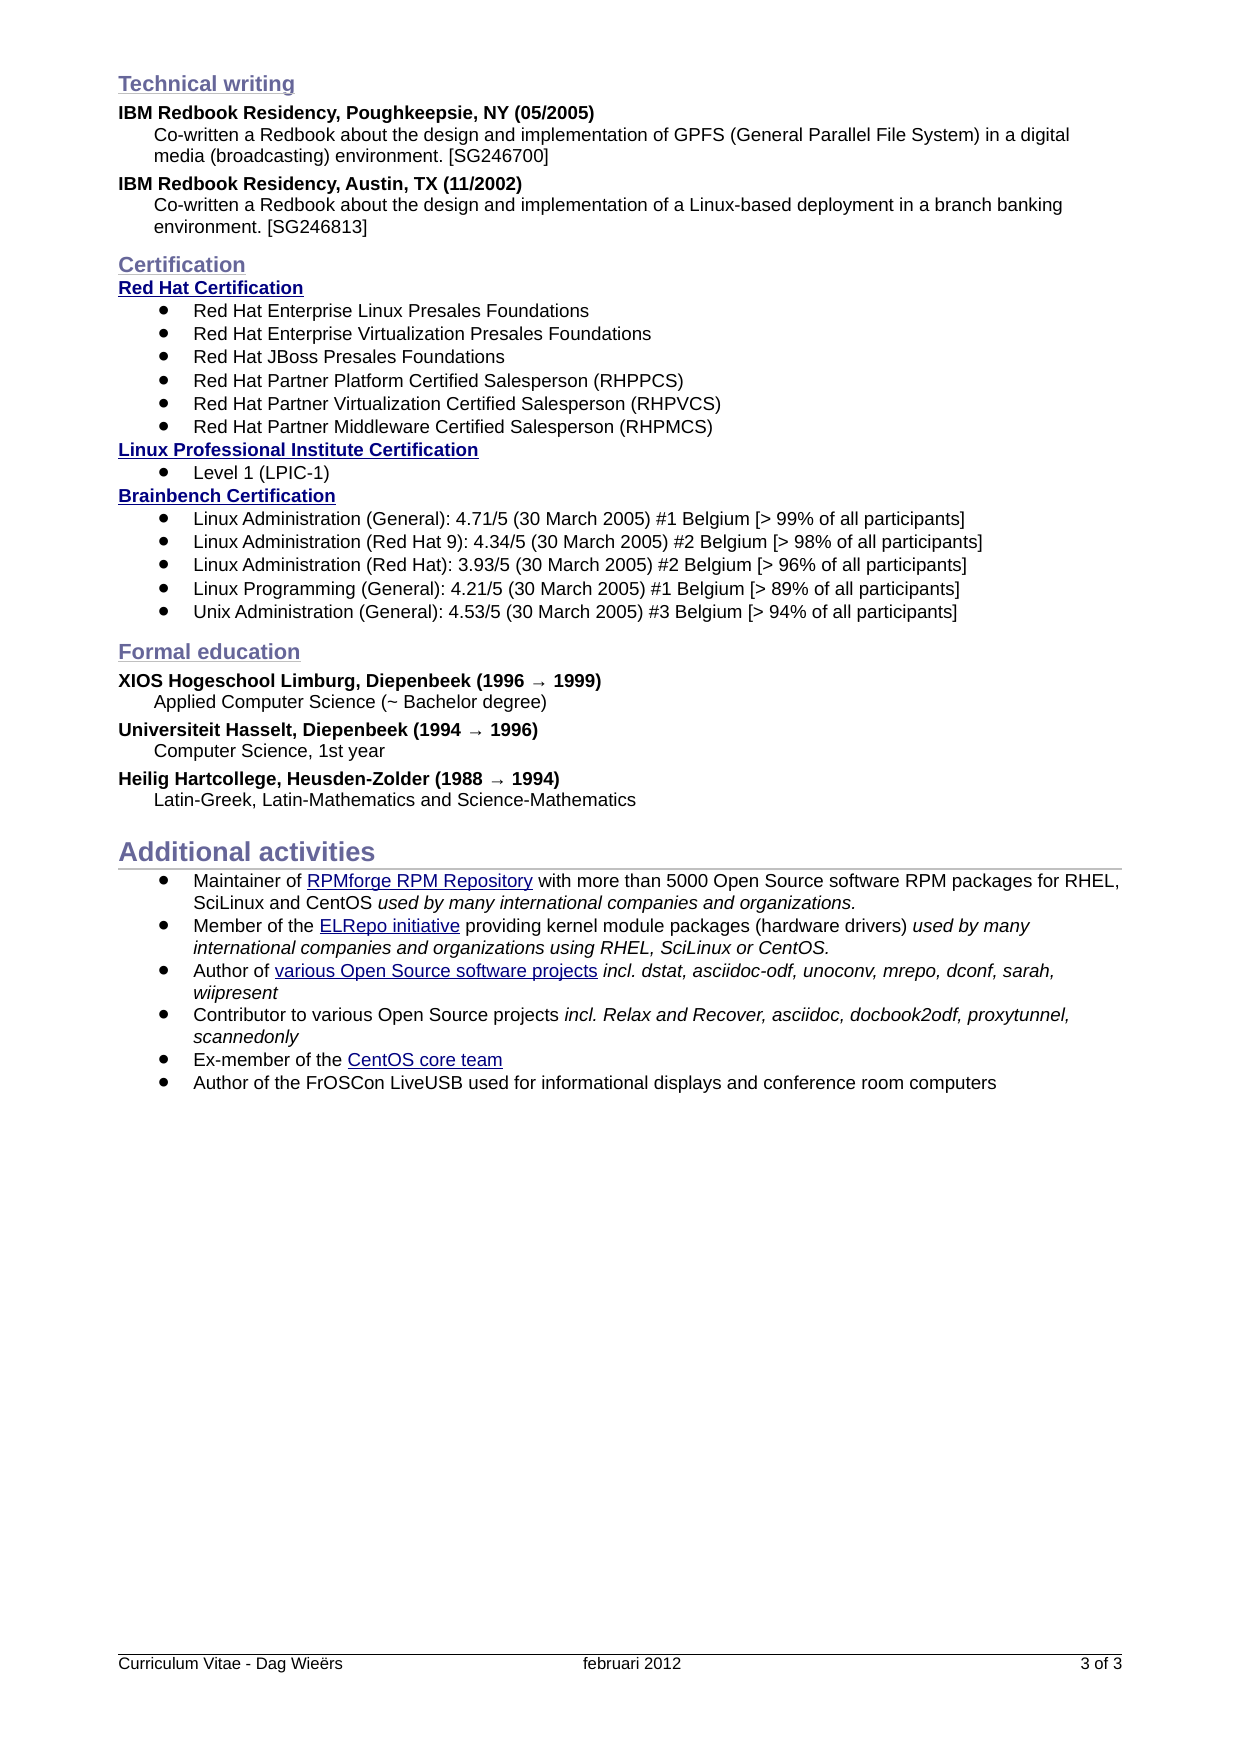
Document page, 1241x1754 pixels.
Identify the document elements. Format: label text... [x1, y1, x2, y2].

list Linux Programming (General): 4.21/5 (30 March 2005) #1 Belgium [> 89% of all participants] [156, 577, 1122, 599]
list Universiteit Hasselt, Diepenbeek (1994 → 1996) [118, 719, 1122, 740]
list Red Hat JBoss Presales Foundations [156, 346, 1122, 368]
list Maintainer of RPMforge RPM Repository with more than 5000 Open Source software RPM packages for RHEL, SciLinux and CentOS used by many international companies and organizations. [156, 870, 1122, 913]
list Contributor to various Open Source projects incl. Relax and Recover, asciidoc, docbook2odf, proxytunnel, scannedonly [156, 1004, 1122, 1048]
list Red Hat Partner Virtualization Certified Salesperson (RHPVCS) [156, 393, 1122, 415]
list IBM Redbook Residency, Austin, TX (11/2002) [118, 172, 1122, 194]
list Linux Administration (Red Hat): 3.93/5 (30 March 2005) #2 Belgium [> 96% of all participants] [156, 554, 1122, 576]
list Ex-member of the CentOS core team [156, 1049, 1122, 1071]
subtitle Formal education [118, 639, 1122, 664]
list Unix Administration (General): 4.53/5 (30 March 2005) #3 Belgium [> 94% of all participants] [156, 601, 1122, 623]
subtitle Certification [118, 252, 1122, 277]
text Red Hat Certification [118, 277, 1122, 299]
list Latin-Greek, Latin-Mathematics and Science-Mathematics [118, 789, 1122, 811]
list Red Hat Partner Platform Certified Salesperson (RHPPCS) [156, 369, 1122, 392]
list Computer Science, 1st year [118, 740, 1122, 762]
list Red Hat Partner Middleware Certified Salesperson (RHPMCS) [156, 416, 1122, 438]
list Author of the FrOSCon LiveUSB used for informational displays and conference room computers [156, 1072, 1122, 1094]
list IBM Redbook Residency, Poughkeepsie, NY (05/2005) [118, 102, 1122, 123]
list Co-written a Redbook about the design and implementation of GPFS (General Parallel File System) in a digital media (broadcasting) environment. [SG246700] [118, 123, 1122, 167]
list Applied Computer Science (~ Bachelor degree) [118, 691, 1122, 713]
subtitle Additional activities [118, 826, 1122, 868]
text Brainbench Certification [118, 485, 1122, 507]
list Linux Administration (General): 4.71/5 (30 March 2005) #1 Belgium [> 99% of all participants] [156, 508, 1122, 530]
subtitle Technical writing [118, 71, 1122, 96]
list Co-written a Redbook about the design and implementation of a Linux-based deployment in a branch banking environment. [SG246813] [118, 194, 1122, 237]
list XIOS Hogeschool Limburg, Diepenbeek (1996 → 1999) [118, 670, 1122, 691]
list Author of various Open Source software projects incl. dstat, asciidoc-odf, unoconv, mrepo, dconf, sarah, wiipresent [156, 959, 1122, 1003]
text Linux Professional Institute Certification [118, 439, 1122, 461]
list Linux Administration (Red Hat 9): 4.34/5 (30 March 2005) #2 Belgium [> 98% of all participants] [156, 531, 1122, 553]
list Heilig Hartcollege, Heusden-Zolder (1988 → 1994) [118, 768, 1122, 789]
list Red Hat Enterprise Virtualization Presales Foundations [156, 323, 1122, 345]
list Member of the ELRepo initiative providing kernel module packages (hardware drivers) used by many international companies and organizations using RHEL, SciLinux or CentOS. [156, 914, 1122, 958]
list Level 1 (LPIC-1) [156, 462, 1122, 484]
list Red Hat Enterprise Linux Presales Foundations [156, 300, 1122, 322]
